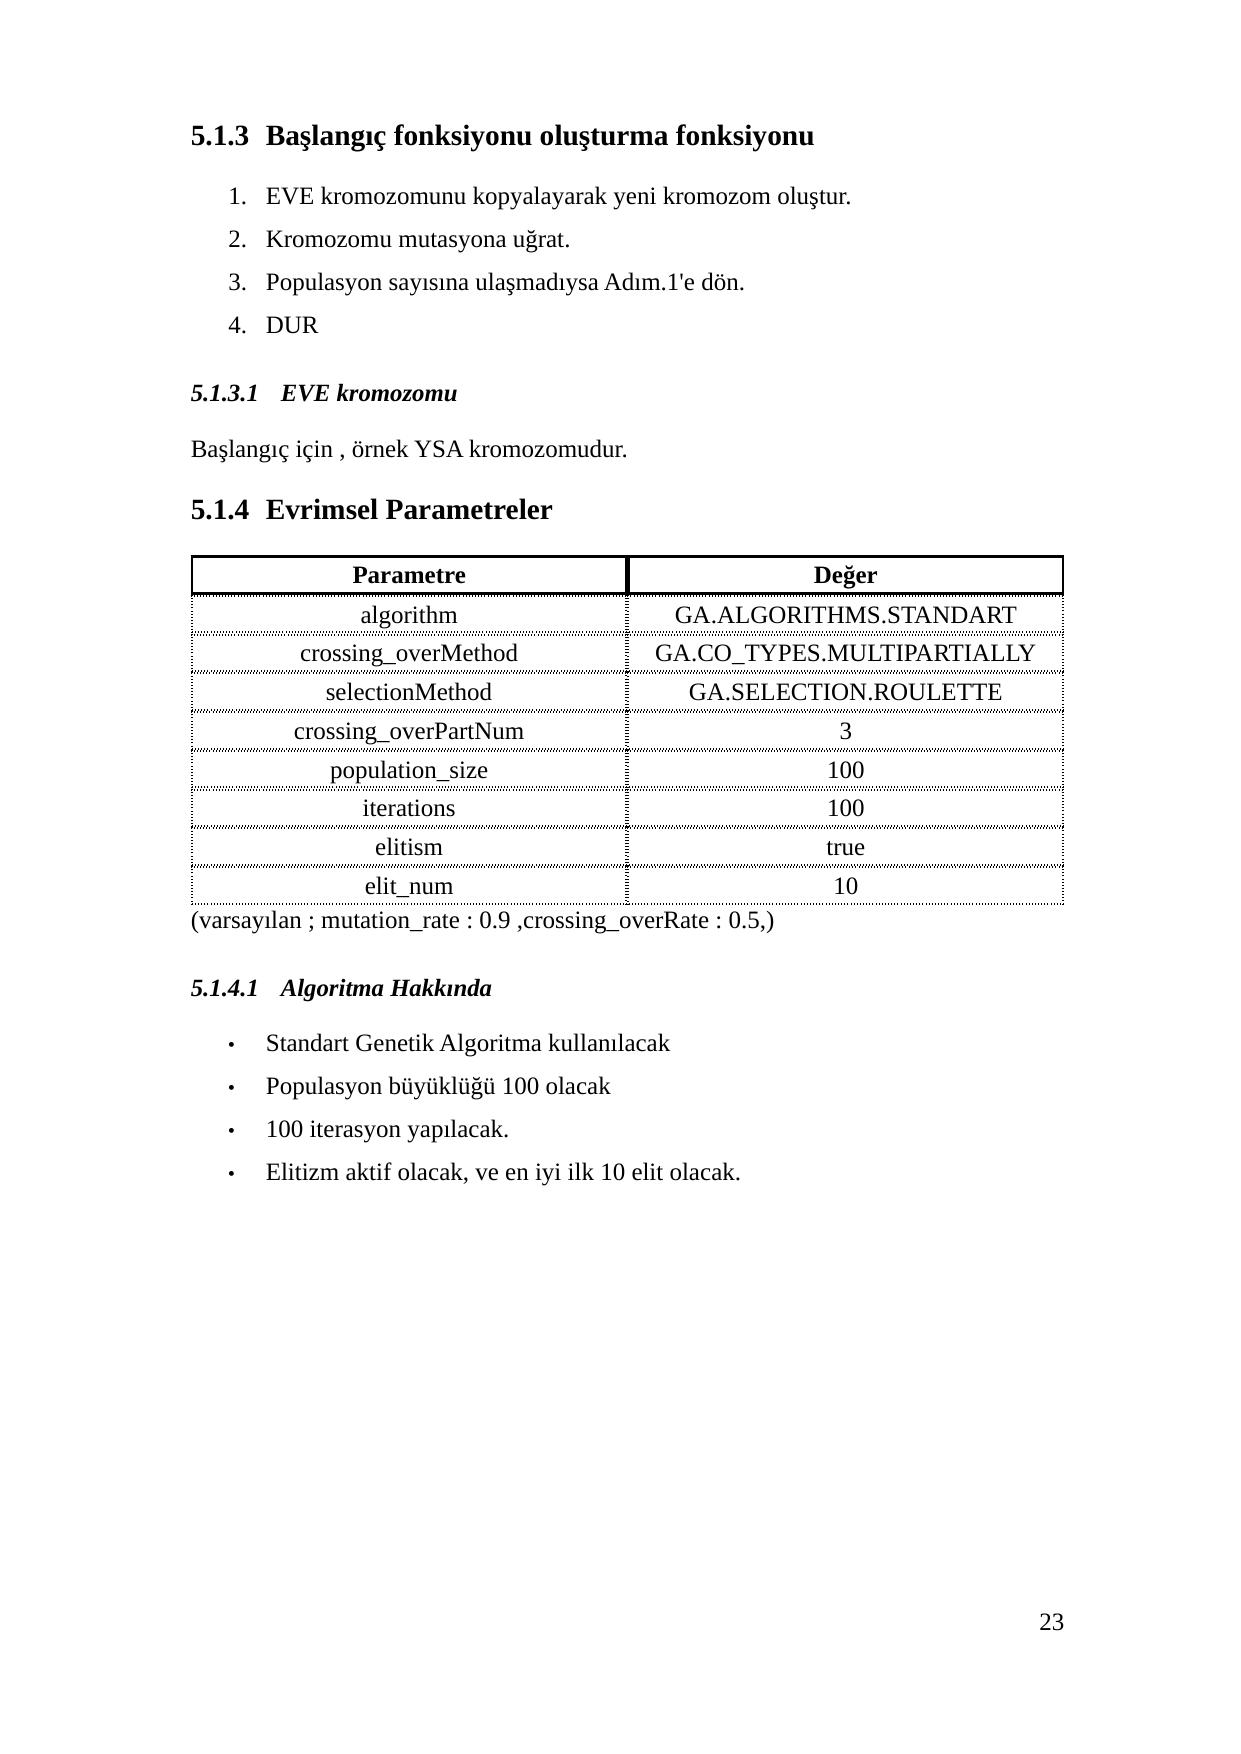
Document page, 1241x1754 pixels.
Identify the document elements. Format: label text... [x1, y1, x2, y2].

subtitle EVE kromozomu [191, 379, 1064, 407]
subtitle Algoritma Hakkında [191, 973, 1064, 1001]
list DUR [228, 311, 1064, 339]
text (varsayılan ; mutation_rate : 0.9 ,crossing_overRate : 0.5,) [191, 905, 1064, 933]
list Elitizm aktif olacak, ve en iyi ilk 10 elit olacak. [228, 1157, 1064, 1186]
table_cell selectionMethod [191, 672, 627, 711]
table_header Parametre [193, 558, 625, 592]
table_cell crossing_overMethod [191, 634, 627, 672]
table_cell iterations [191, 789, 627, 827]
table_header Değer [630, 558, 1062, 592]
subtitle Başlangıç fonksiyonu oluşturma fonksiyonu [191, 118, 1064, 152]
table_cell elit_num [191, 866, 627, 905]
table_cell 3 [627, 711, 1064, 750]
list Standart Genetik Algoritma kullanılacak [228, 1028, 1064, 1057]
table_cell GA.CO_TYPES.MULTIPARTIALLY [627, 634, 1064, 672]
list Populasyon sayısına ulaşmadıysa Adım.1'e dön. [228, 267, 1064, 296]
table_cell 100 [627, 789, 1064, 827]
table_cell GA.SELECTION.ROULETTE [627, 672, 1064, 711]
list EVE kromozomunu kopyalayarak yeni kromozom oluştur. [228, 181, 1064, 210]
table_cell crossing_overPartNum [191, 711, 627, 750]
text Başlangıç için , örnek YSA kromozomudur. [191, 434, 1064, 463]
table_cell GA.ALGORITHMS.STANDART [627, 595, 1064, 633]
subtitle Evrimsel Parametreler [191, 492, 1064, 526]
table_cell population_size [191, 750, 627, 788]
table_cell true [627, 827, 1064, 866]
list Populasyon büyüklüğü 100 olacak [228, 1071, 1064, 1100]
list 100 iterasyon yapılacak. [228, 1114, 1064, 1143]
list Kromozomu mutasyona uğrat. [228, 224, 1064, 253]
table_cell elitism [191, 827, 627, 866]
table_cell 100 [627, 750, 1064, 788]
table_cell algorithm [191, 595, 627, 633]
table_cell 10 [627, 866, 1064, 905]
